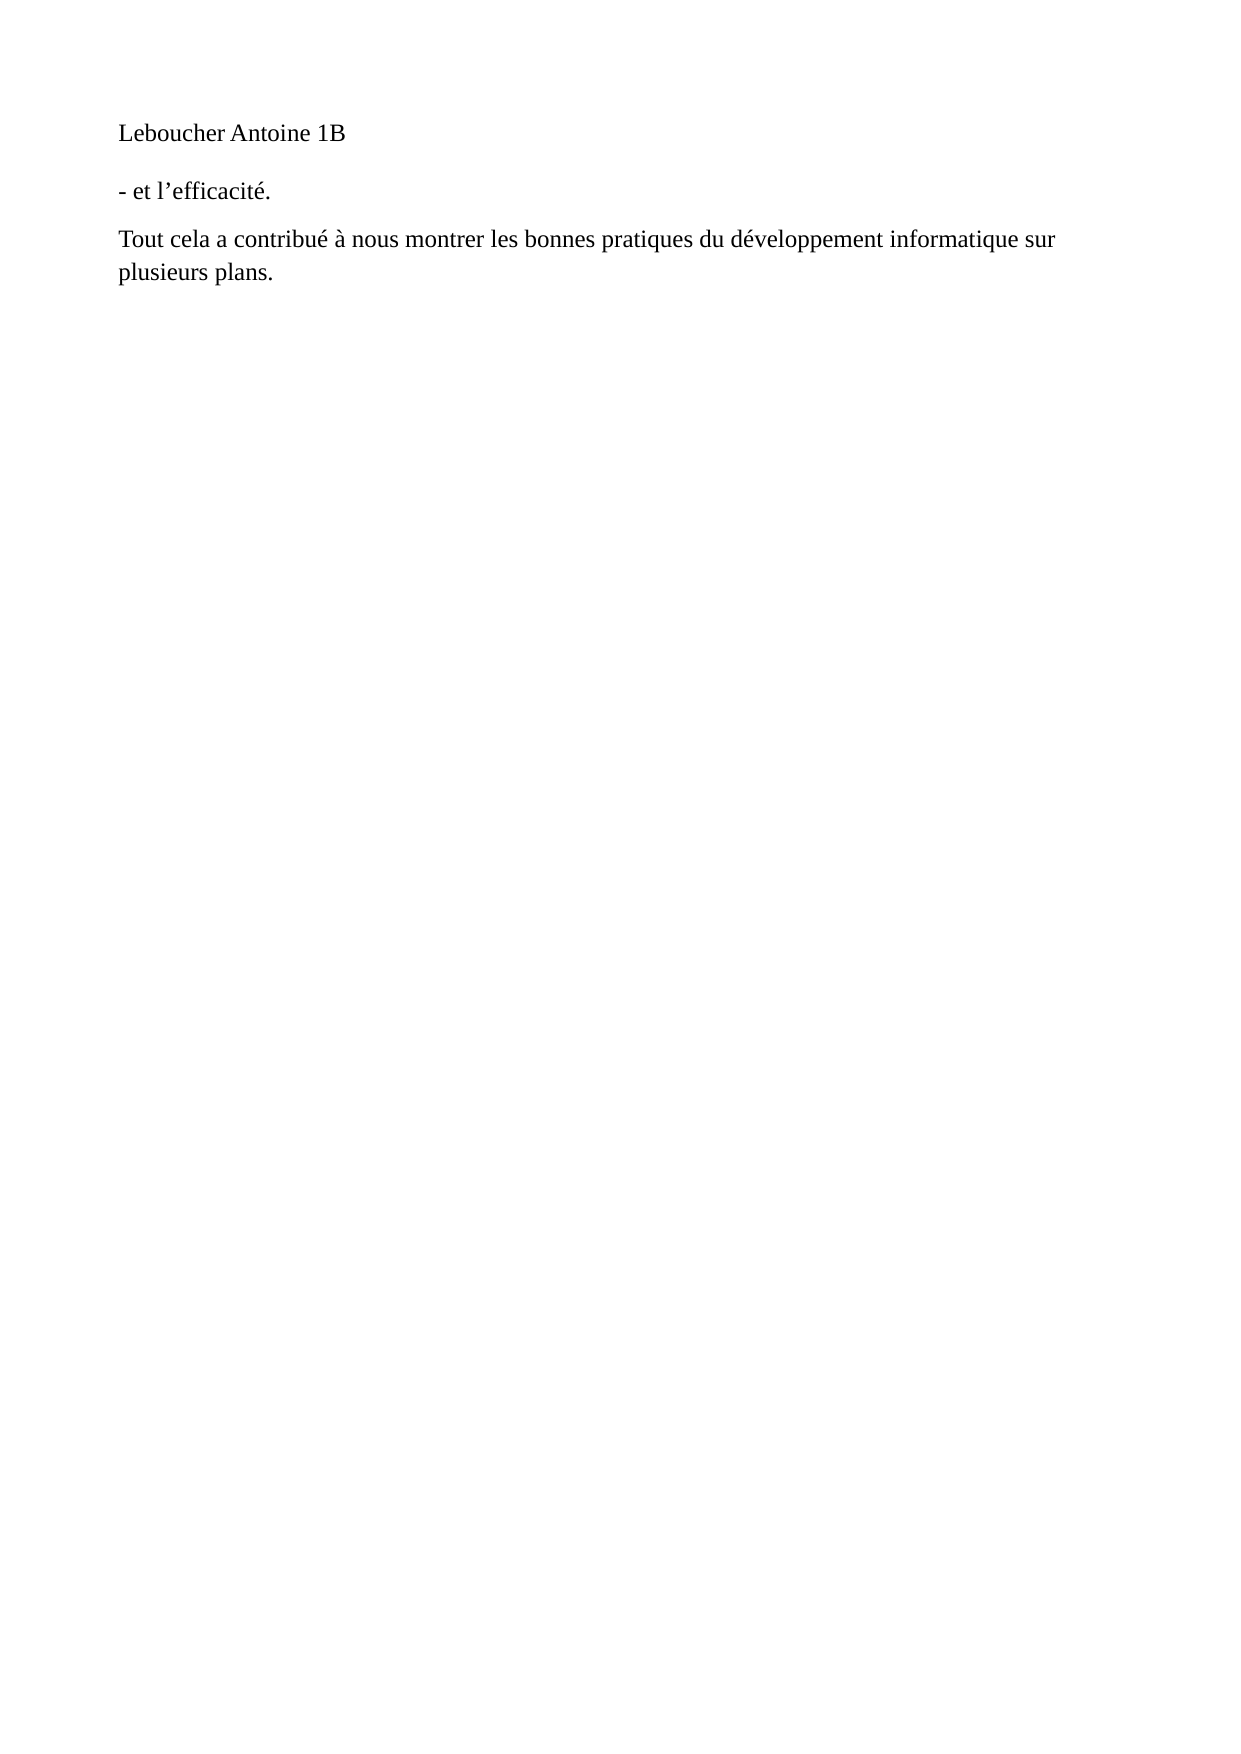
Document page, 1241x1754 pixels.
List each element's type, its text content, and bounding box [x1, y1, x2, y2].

text Tout cela a contribué à nous montrer les bonnes pratiques du développement informatique sur plusieurs plans. [118, 224, 1122, 286]
text - et l’efficacité. [118, 176, 1122, 205]
